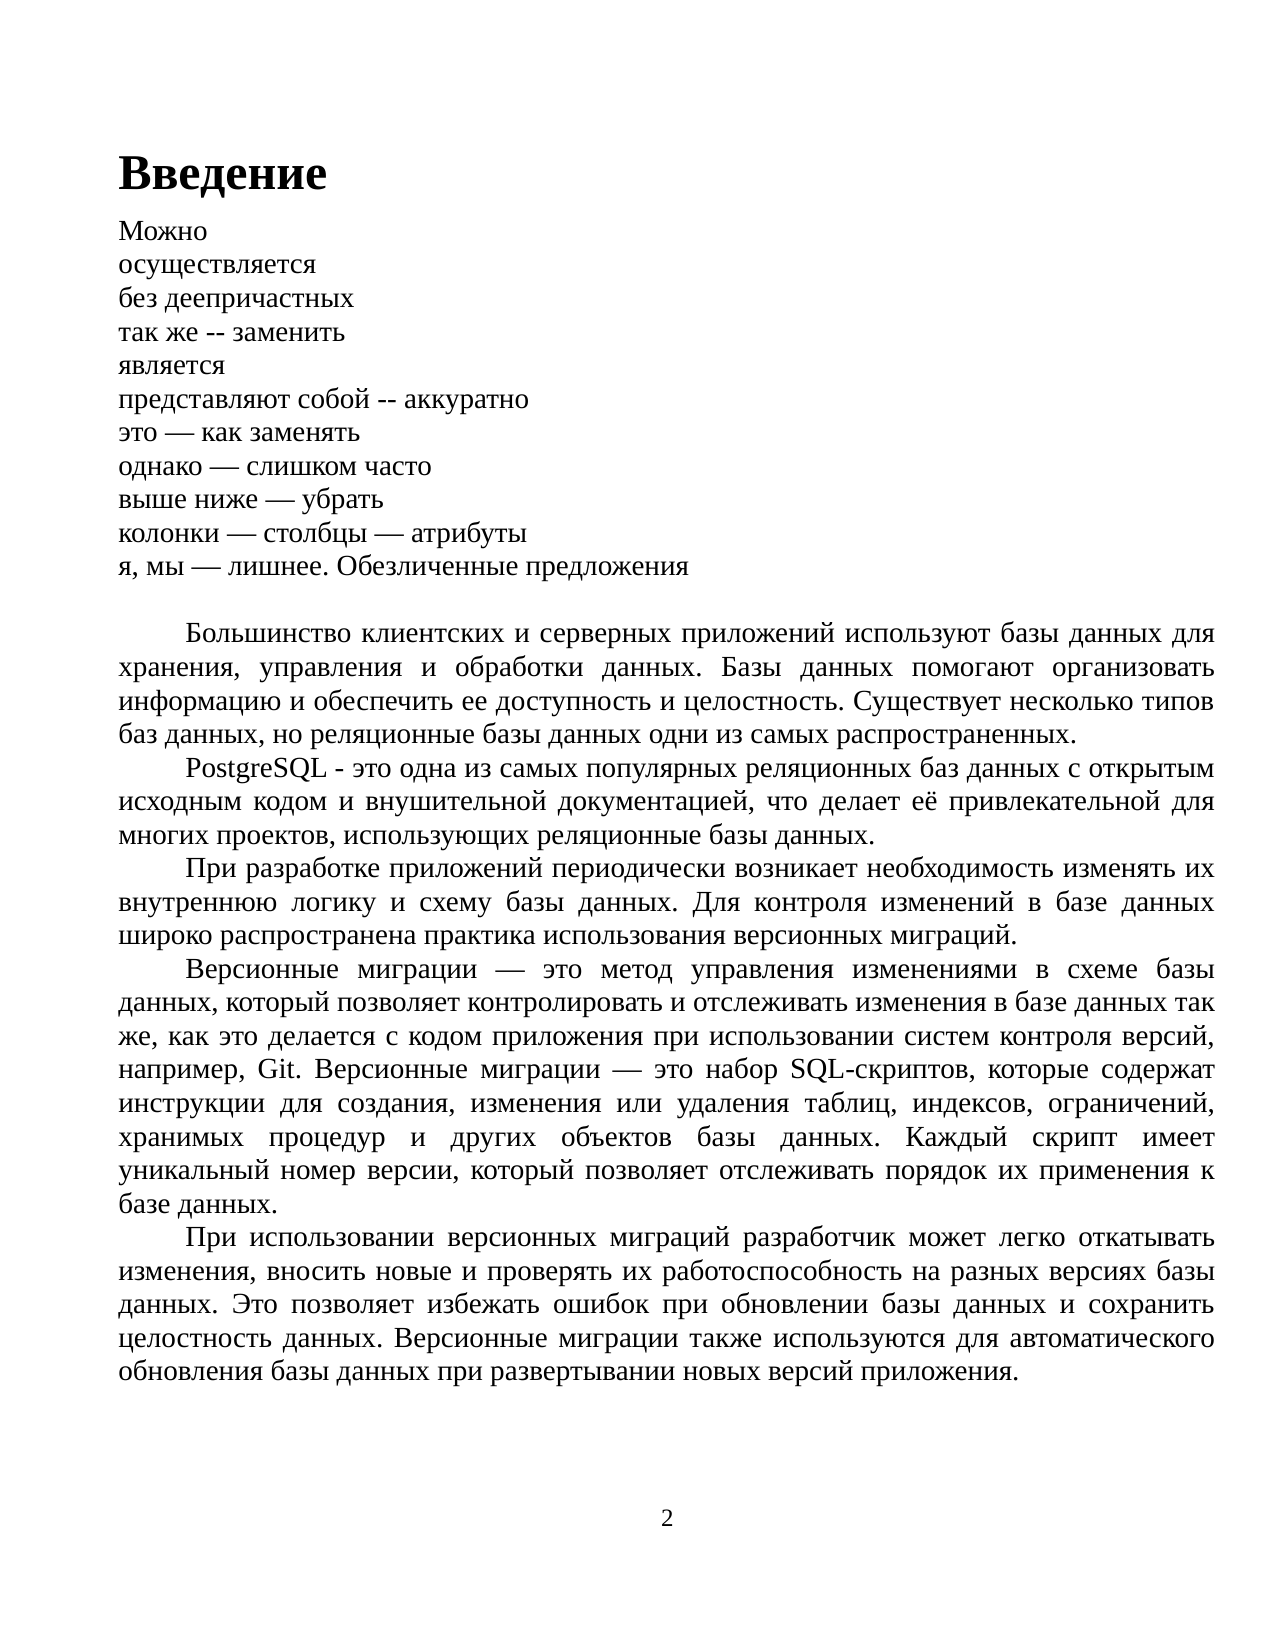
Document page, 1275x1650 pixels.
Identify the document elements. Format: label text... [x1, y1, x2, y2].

text так же -- заменить [118, 314, 1216, 347]
text это — как заменять [118, 414, 1216, 448]
text Большинство клиентских и серверных приложений используют базы данных для хранения, управления и обработки данных. Базы данных помогают организовать информацию и обеспечить ее доступность и целостность. Существует несколько типов баз данных, но реляционные базы данных одни из самых распространенных. [118, 616, 1216, 750]
text однако — слишком часто [118, 448, 1216, 481]
text При использовании версионных миграций разработчик может легко откатывать изменения, вносить новые и проверять их работоспособность на разных версиях базы данных. Это позволяет избежать ошибок при обновлении базы данных и сохранить целостность данных. Версионные миграции также используются для автоматического обновления базы данных при развертывании новых версий приложения. [118, 1219, 1216, 1387]
text Версионные миграции — это метод управления изменениями в схеме базы данных, который позволяет контролировать и отслеживать изменения в базе данных так же, как это делается с кодом приложения при использовании систем контроля версий, например, Git. Версионные миграции — это набор SQL-скриптов, которые содержат инструкции для создания, изменения или удаления таблиц, индексов, ограничений, хранимых процедур и других объектов базы данных. Каждый скрипт имеет уникальный номер версии, который позволяет отслеживать порядок их применения к базе данных. [118, 951, 1216, 1219]
text я, мы — лишнее. Обезличенные предложения [118, 548, 1216, 582]
text PostgreSQL - это одна из самых популярных реляционных баз данных с открытым исходным кодом и внушительной документацией, что делает её привлекательной для многих проектов, использующих реляционные базы данных. [118, 750, 1216, 850]
text без деепричастных [118, 280, 1216, 314]
text осуществляется [118, 247, 1216, 280]
subtitle Введение [118, 143, 1216, 201]
text колонки — столбцы — атрибуты [118, 515, 1216, 548]
text Можно [118, 213, 1216, 247]
text представляют собой -- аккуратно [118, 381, 1216, 414]
text является [118, 347, 1216, 381]
text При разработке приложений периодически возникает необходимость изменять их внутреннюю логику и схему базы данных. Для контроля изменений в базе данных широко распространена практика использования версионных миграций. [118, 850, 1216, 951]
text выше ниже — убрать [118, 481, 1216, 515]
